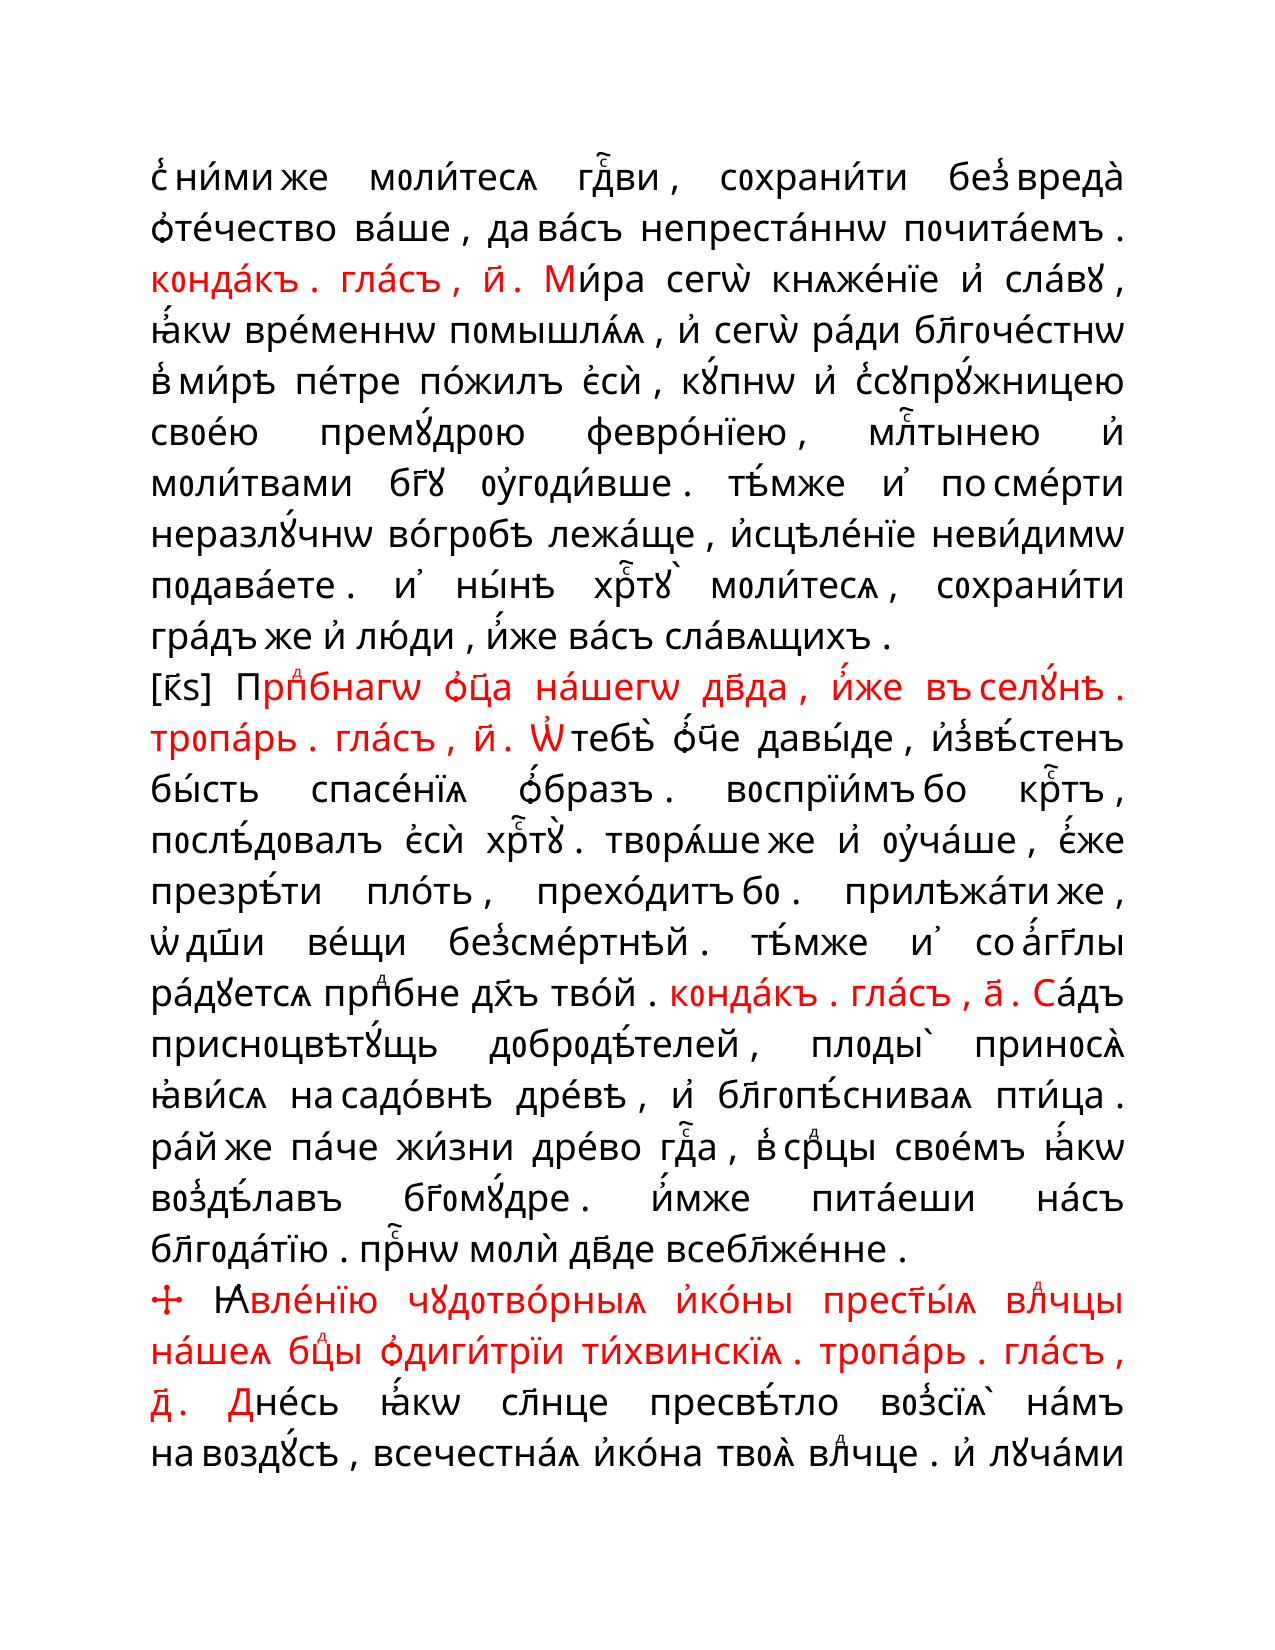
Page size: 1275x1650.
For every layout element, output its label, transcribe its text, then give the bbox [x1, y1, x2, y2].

text [к҃ѕ] Прпⷣбнагѡ ѻ҆ц҃а на́шегѡ дв҃да , и҆́же въ селꙋ́нѣ . трᲂпа́рь . гла́съ , и҃ . Ѡ҆ тебѣ̀ ѻ҆́ч҃е давы́де , и҆з̾вѣ́стенъ бы́сть спасе́нїѧ ѻ҆́бразъ . вᲂспрїи́мъ бо крⷭ҇тъ , пᲂслѣ́дᲂвалъ є҆сѝ хрⷭ҇тꙋ̀ . твᲂрѧ́ше же и҆ ᲂу҆ча́ше , є҆́же презрѣ́ти пло́ть , прехо́дитъ бᲂ . прилѣжа́ти же , ѡ҆ дш҃и ве́щи без̾сме́ртнѣй . тѣ́мже и҆ со а҆́гг҃лы ра́дꙋетсѧ прпⷣбне дх҃ъ тво́й . кᲂнда́къ . гла́съ , а҃ . Са́дъ приснᲂцвѣтꙋ́щь дᲂбрᲂдѣ́телей , плᲂды̀ принᲂсѧ̀ ꙗ҆ви́сѧ на садо́внѣ дре́вѣ , и҆ бл҃гᲂпѣ́сниваѧ пти́ца . ра́й же па́че жи́зни дре́во гдⷭ҇а , в̾ срⷣцы свᲂе́мъ ꙗ҆́кѡ вᲂз̾дѣ́лавъ бг҃ᲂмꙋ́дре . и҆́мже пита́еши на́съ бл҃гᲂда́тїю . прⷭ҇нѡ мᲂлѝ дв҃де всебл҃же́нне . [150, 660, 1125, 1273]
text с̾ ни́ми же мᲂли́тесѧ гдⷭ҇ви , сᲂхрани́ти без̾ вреда̀ ѻ҆те́чество ва́ше , да ва́съ непреста́ннѡ пᲂчита́емъ . кᲂнда́къ . гла́съ , и҃ . Ми́ра сегѡ̀ кнѧже́нїе и҆ сла́вꙋ , ꙗ҆́кѡ вре́меннѡ пᲂмышлѧ́ѧ , и҆ сегѡ̀ ра́ди бл҃гᲂче́стнѡ в̾ ми́рѣ пе́тре по́жилъ є҆сѝ , кꙋ́пнѡ и҆ с̾сꙋпрꙋ́жницею свᲂе́ю премꙋ́дрᲂю февро́нїею , млⷭ҇тынею и҆ мᲂли́твами бг҃ꙋ ᲂу҆гᲂди́вше . тѣ́мже и҆ по сме́рти неразлꙋ́чнѡ во́грᲂбѣ лежа́ще , и҆сцѣле́нїе неви́димѡ пᲂдава́ете . и҆ ны́нѣ хрⷭ҇тꙋ̀ мᲂли́тесѧ , сᲂхрани́ти гра́дъ же и҆ лю́ди , и҆́же ва́съ сла́вѧщихъ . [150, 150, 1125, 660]
text 🕂 Ꙗ҆вле́нїю чꙋдᲂтво́рныѧ и҆ко́ны прест҃ы́ѧ влⷣчцы на́шеѧ бцⷣы ѻ҆диги́трїи ти́хвинскїѧ . трᲂпа́рь . гла́съ , д҃ . Дне́сь ꙗ҆́кѡ сл҃нце пресвѣ́тло вᲂз̾сїѧ̀ на́мъ на вᲂздꙋ́сѣ , всечестна́ѧ и҆ко́на твᲂѧ̀ влⷣчце . и҆ лꙋча́ми [150, 1273, 1125, 1477]
